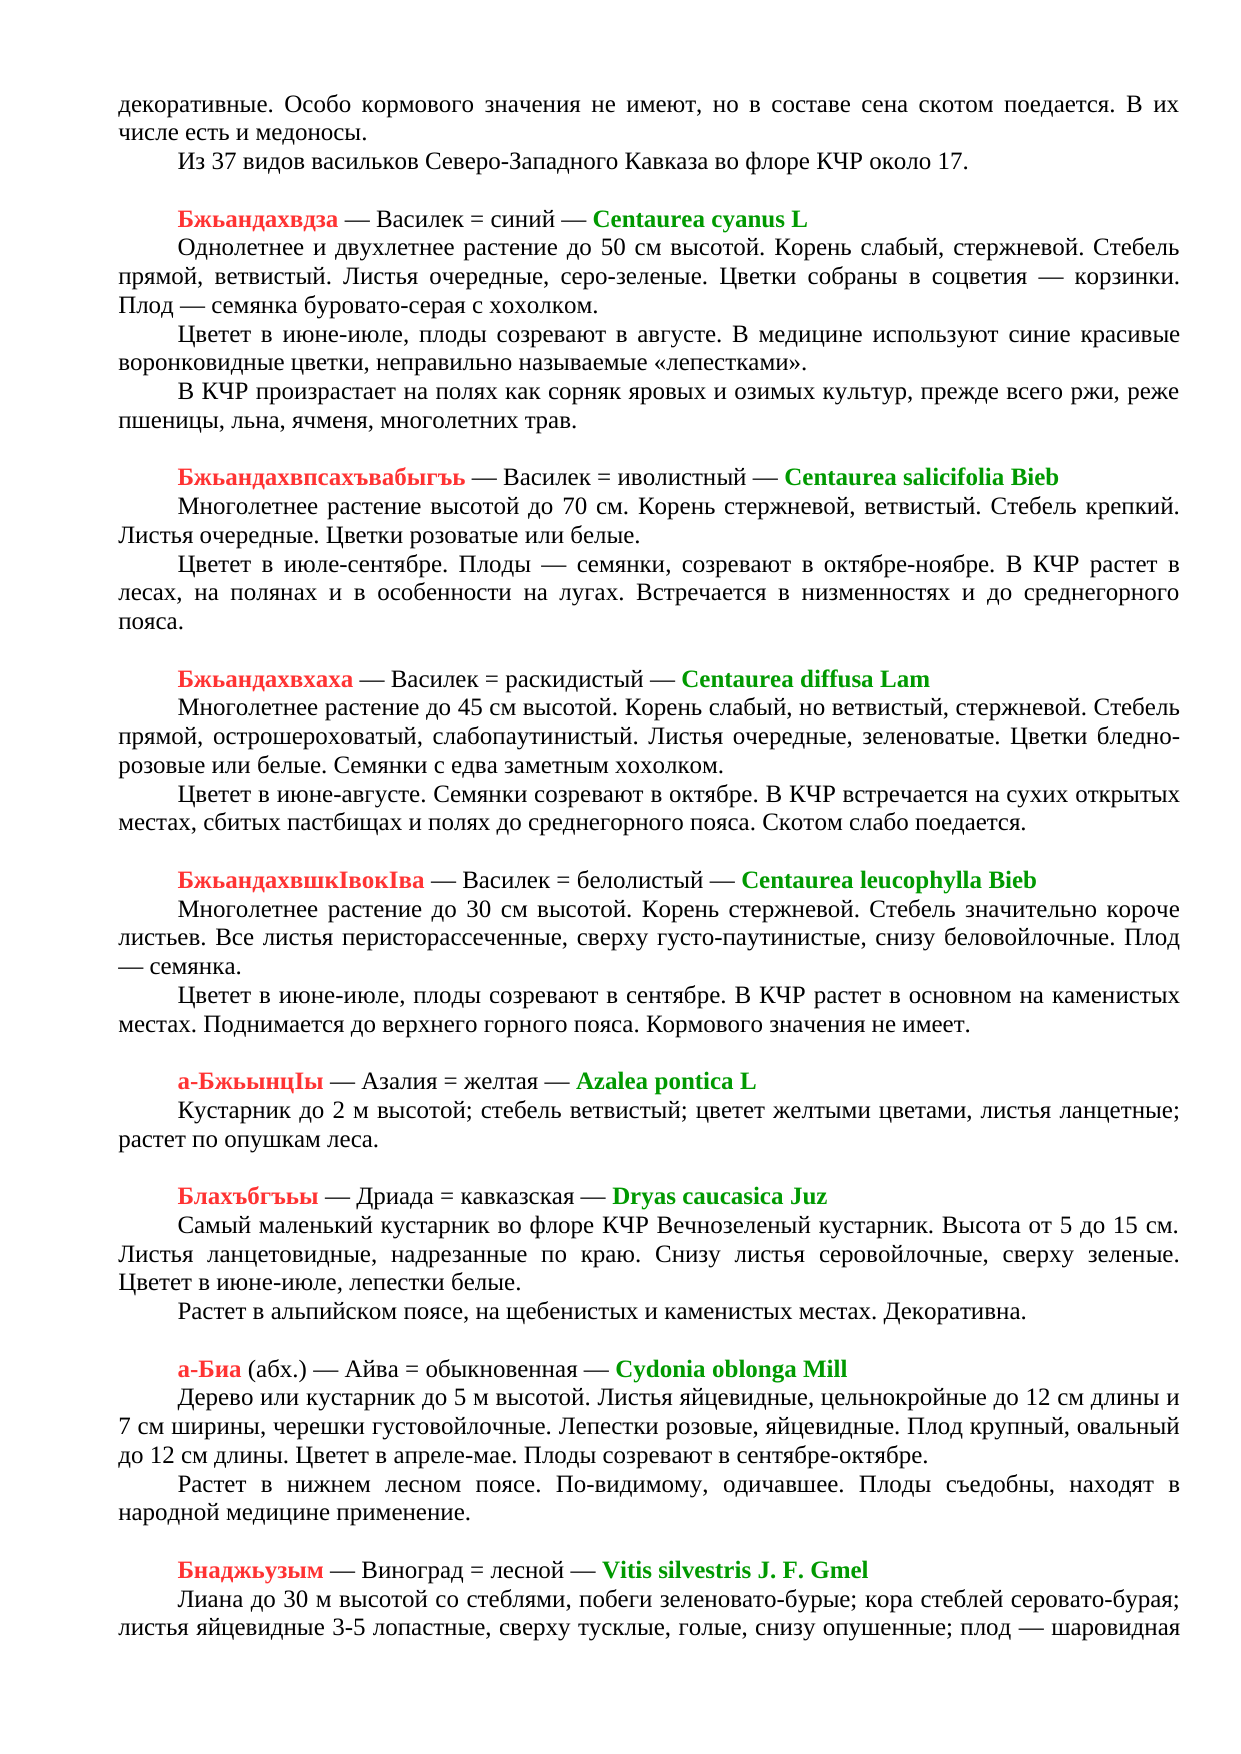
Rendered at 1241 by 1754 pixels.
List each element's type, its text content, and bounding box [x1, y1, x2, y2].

text Бжьандахвпсахъвабыгъь — Василек = иволистный — Centaurea salicifolia Bieb [118, 462, 1181, 491]
text Цветет в июле-сентябре. Плоды — семянки, созревают в октябре-ноябре. В КЧР растет в лесах, на полянах и в особенности на лугах. Встречается в низменностях и до среднегорного пояса. [118, 549, 1181, 635]
text БжьандахвшкIвокIва — Василек = белолистый — Centaurea leucophylla Bieb [118, 865, 1181, 894]
text Цветет в июне-июле, плоды созревают в сентябре. В КЧР растет в основном на каменистых местах. Поднимается до верхнего горного пояса. Кормового значения не имеет. [118, 980, 1181, 1037]
text Многолетнее растение высотой до 70 см. Корень стержневой, ветвистый. Стебель крепкий. Листья очередные. Цветки розоватые или белые. [118, 491, 1181, 549]
text В КЧР произрастает на полях как сорняк яровых и озимых культур, прежде всего ржи, реже пшеницы, льна, ячменя, многолетних трав. [118, 376, 1181, 434]
text Блахъбгъьы — Дриада = кавказская — Dryas caucasica Juz [118, 1181, 1181, 1210]
text Кустарник до 2 м высотой; стебель ветвистый; цветет желтыми цветами, листья ланцетные; растет по опушкам леса. [118, 1095, 1181, 1152]
text Растет в альпийском поясе, на щебенистых и каменистых местах. Декоративна. [118, 1296, 1181, 1325]
text Однолетнее и двухлетнее растение до 50 см высотой. Корень слабый, стержневой. Стебель прямой, ветвистый. Листья очередные, серо-зеленые. Цветки собраны в соцветия — корзинки. Плод — семянка буровато-серая с хохолком. [118, 232, 1181, 319]
text Бжьандахвдза — Василек = синий — Centaurea cyanus L [118, 204, 1181, 232]
text Многолетнее растение до 45 см высотой. Корень слабый, но ветвистый, стержневой. Стебель прямой, острошероховатый, слабопаутинистый. Листья очередные, зеленоватые. Цветки бледно-розовые или белые. Семянки с едва заметным хохолком. [118, 692, 1181, 779]
text а-БжьынцIы — Азалия = желтая — Azalea pontica L [118, 1066, 1181, 1095]
text Бжьандахвхаха — Василек = раскидистый — Centaurea diffusa Lam [118, 664, 1181, 692]
text Растет в нижнем лесном поясе. По-видимому, одичавшее. Плоды съедобны, находят в народной медицине применение. [118, 1469, 1181, 1526]
text Дерево или кустарник до 5 м высотой. Листья яйцевидные, цельнокройные до 12 см длины и 7 см ширины, черешки густовойлочные. Лепестки розовые, яйцевидные. Плод крупный, овальный до 12 см длины. Цветет в апреле-мае. Плоды созревают в сентябре-октябре. [118, 1382, 1181, 1469]
text Многолетнее растение до 30 см высотой. Корень стержневой. Стебель значительно короче листьев. Все листья перисторассеченные, сверху густо-паутинистые, снизу беловойлочные. Плод — семянка. [118, 894, 1181, 980]
text а-Биа (абх.) — Айва = обыкновенная — Cydonia oblonga Mill [118, 1354, 1181, 1382]
text Бнаджьузым — Виноград = лесной — Vitis silvestris J. F. Gmel [118, 1555, 1181, 1584]
text Цветет в июне-августе. Семянки созревают в октябре. В КЧР встречается на сухих открытых местах, сбитых пастбищах и полях до среднегорного пояса. Скотом слабо поедается. [118, 779, 1181, 836]
text Самый маленький кустарник во флоре КЧР Вечнозеленый кустарник. Высота от 5 до 15 см. Листья ланцетовидные, надрезанные по краю. Снизу листья серовойлочные, сверху зеленые. Цветет в июне-июле, лепестки белые. [118, 1210, 1181, 1296]
text Лиана до 30 м высотой со стеблями, побеги зеленовато-бурые; кора стеблей серовато-бурая; листья яйцевидные 3-5 лопастные, сверху тусклые, голые, снизу опушенные; плод — шаровидная [118, 1584, 1181, 1641]
text Из 37 видов васильков Северо-Западного Кавказа во флоре КЧР около 17. [118, 146, 1181, 175]
text Цветет в июне-июле, плоды созревают в августе. В медицине используют синие красивые воронковидные цветки, неправильно называемые «лепестками». [118, 319, 1181, 376]
text декоративные. Особо кормового значения не имеют, но в составе сена скотом поедается. В их числе есть и медоносы. [118, 89, 1181, 146]
